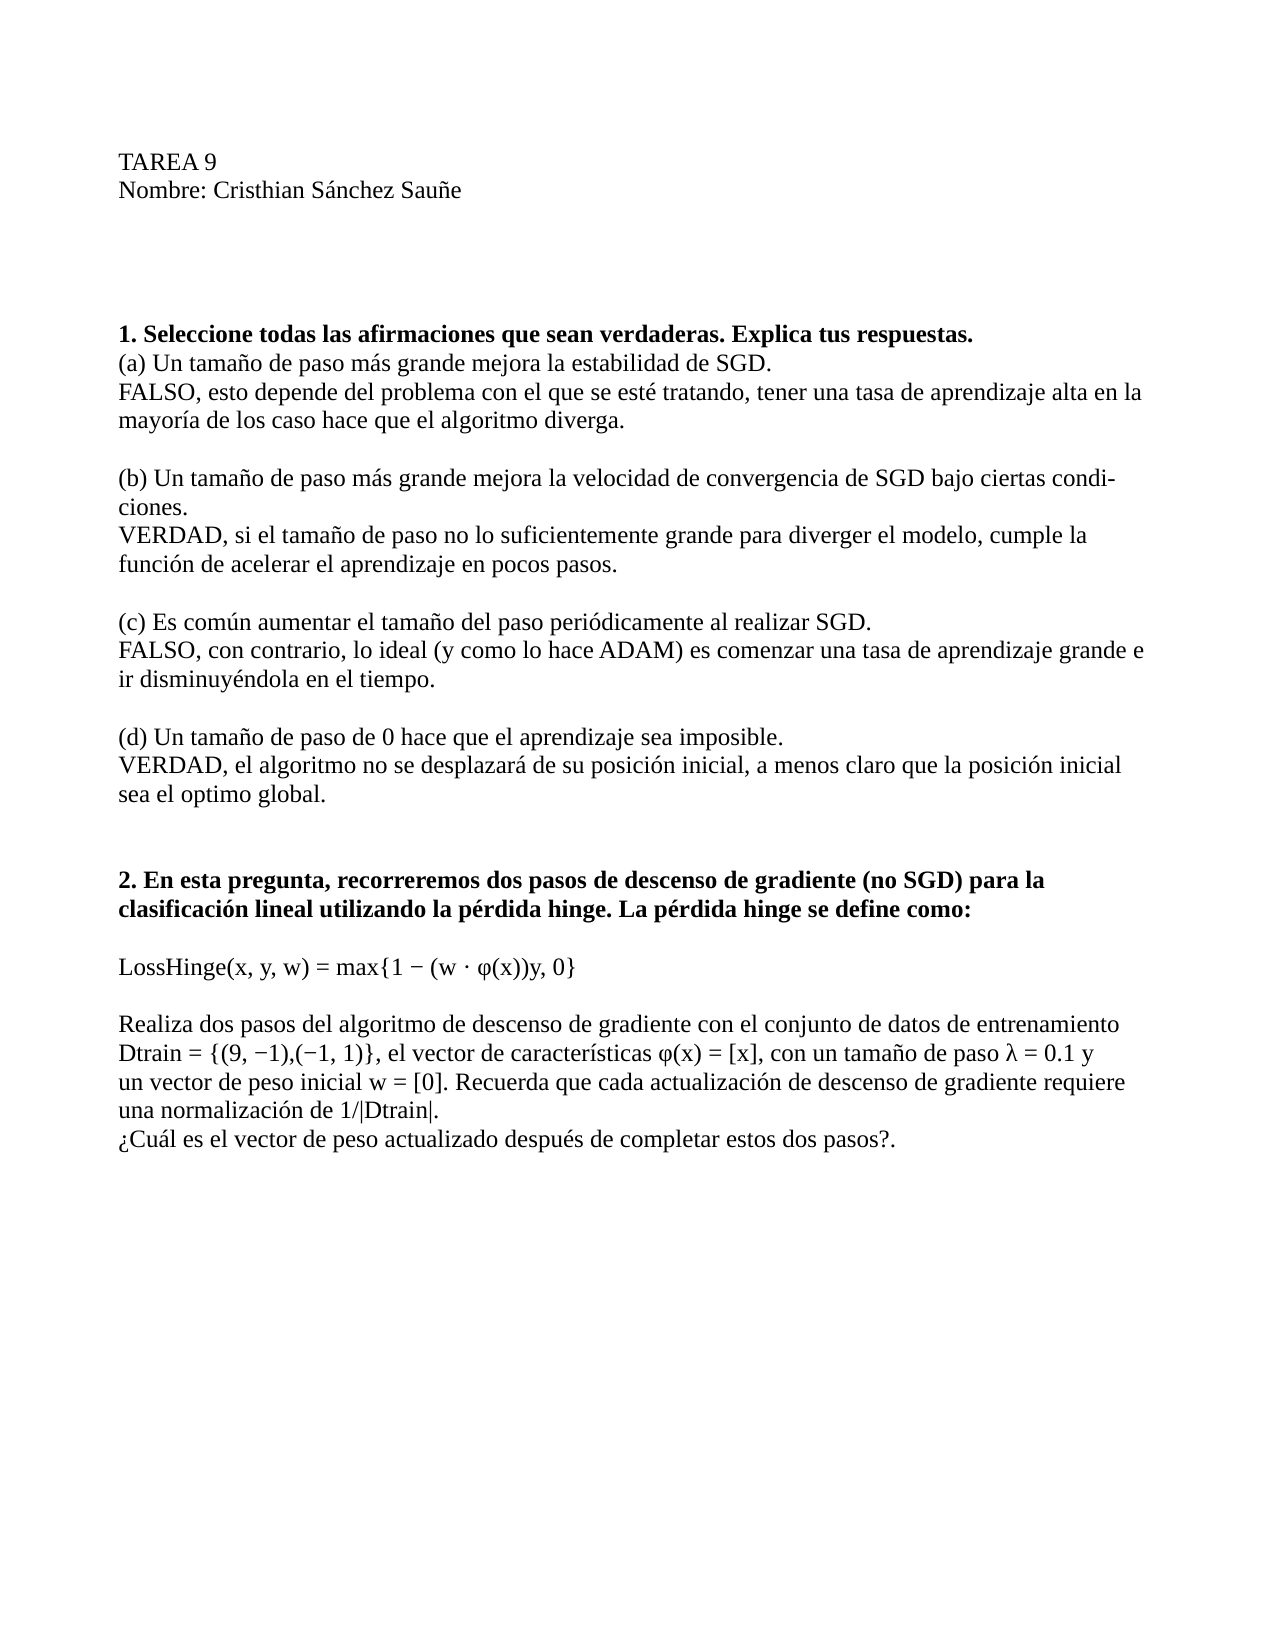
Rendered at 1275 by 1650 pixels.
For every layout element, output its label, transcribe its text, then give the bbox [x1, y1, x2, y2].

text un vector de peso inicial w = [0]. Recuerda que cada actualización de descenso de gradiente requiere [118, 1067, 1157, 1096]
text 1. Seleccione todas las afirmaciones que sean verdaderas. Explica tus respuestas. [118, 319, 1157, 348]
text Realiza dos pasos del algoritmo de descenso de gradiente con el conjunto de datos de entrenamiento [118, 1009, 1157, 1038]
text (d) Un tamaño de paso de 0 hace que el aprendizaje sea imposible. [118, 722, 1157, 751]
text (a) Un tamaño de paso más grande mejora la estabilidad de SGD. [118, 348, 1157, 377]
text 2. En esta pregunta, recorreremos dos pasos de descenso de gradiente (no SGD) para la clasificación lineal utilizando la pérdida hinge. La pérdida hinge se define como: [118, 866, 1157, 923]
text LossHinge(x, y, w) = max{1 − (w · φ(x))y, 0} [118, 952, 1157, 981]
text FALSO, con contrario, lo ideal (y como lo hace ADAM) es comenzar una tasa de aprendizaje grande e ir disminuyéndola en el tiempo. [118, 636, 1157, 693]
text ¿Cuál es el vector de peso actualizado después de completar estos dos pasos?. [118, 1124, 1157, 1153]
text FALSO, esto depende del problema con el que se esté tratando, tener una tasa de aprendizaje alta en la mayoría de los caso hace que el algoritmo diverga. [118, 377, 1157, 434]
text ciones. [118, 492, 1157, 521]
text TAREA 9 [118, 147, 1157, 176]
text una normalización de 1/|Dtrain|. [118, 1096, 1157, 1124]
text (c) Es común aumentar el tamaño del paso periódicamente al realizar SGD. [118, 607, 1157, 636]
text (b) Un tamaño de paso más grande mejora la velocidad de convergencia de SGD bajo ciertas condi- [118, 463, 1157, 492]
text Nombre: Cristhian Sánchez Sauñe [118, 176, 1157, 204]
text Dtrain = {(9, −1),(−1, 1)}, el vector de características φ(x) = [x], con un tamaño de paso λ = 0.1 y [118, 1038, 1157, 1067]
text VERDAD, si el tamaño de paso no lo suficientemente grande para diverger el modelo, cumple la función de acelerar el aprendizaje en pocos pasos. [118, 521, 1157, 578]
text VERDAD, el algoritmo no se desplazará de su posición inicial, a menos claro que la posición inicial sea el optimo global. [118, 751, 1157, 808]
